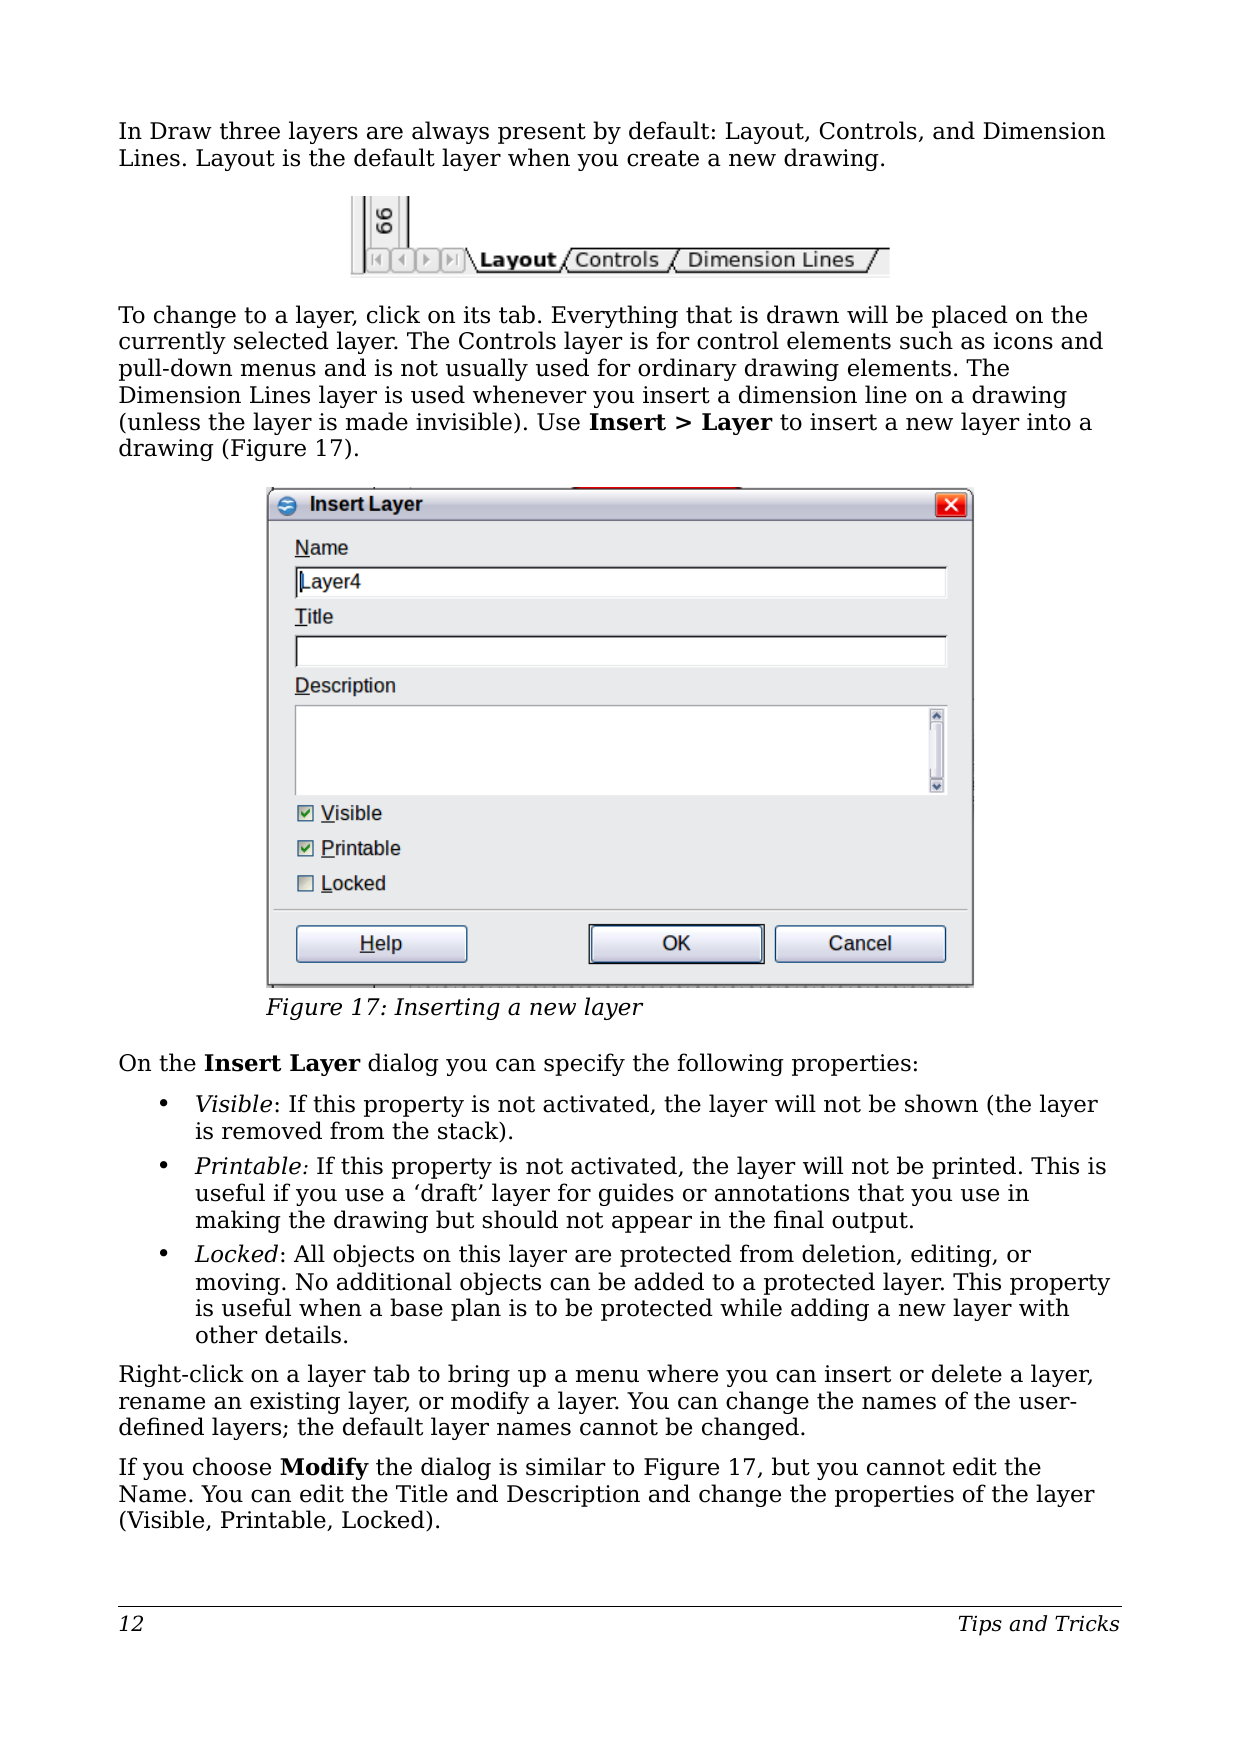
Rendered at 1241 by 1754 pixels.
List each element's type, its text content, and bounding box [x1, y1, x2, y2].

text On the Insert Layer dialog you can specify the following properties: [118, 1049, 1122, 1076]
text To change to a layer, click on its tab. Everything that is drawn will be placed on the currently selected layer. The Controls layer is for control elements such as icons and pull-down menus and is not usually used for ordinary drawing elements. The Dimension Lines layer is used whenever you insert a dimension line on a drawing (unless the layer is made invisible). Use Insert > Layer to insert a new layer into a drawing (Figure 17). [118, 302, 1122, 462]
text In Draw three layers are always present by default: Layout, Controls, and Dimension Lines. Layout is the default layer when you create a new drawing. [118, 118, 1122, 171]
text Right-click on a layer tab to bring up a menu where you can insert or delete a layer, rename an existing layer, or modify a layer. You can change the names of the user-defined layers; the default layer names cannot be changed. [118, 1361, 1122, 1441]
list Locked: All objects on this layer are protected from deletion, editing, or moving. No additional objects can be added to a protected layer. This property is useful when a base plan is to be protected while adding a new layer with other details. [156, 1240, 1122, 1349]
list Visible: If this property is not activated, the layer will not be shown (the layer is removed from the stack). [156, 1089, 1122, 1145]
list Printable: If this property is not activated, the layer will not be printed. This is useful if you use a ‘draft’ layer for guides or annotations that you use in making the drawing but should not appear in the final output. [156, 1151, 1122, 1233]
text Figure 17: Inserting a new layer [266, 994, 974, 1020]
picture [266, 487, 975, 988]
picture [350, 196, 890, 278]
text If you choose Modify the dialog is similar to Figure 17, but you cannot edit the Name. You can edit the Title and Description and change the properties of the layer (Visible, Printable, Locked). [118, 1454, 1122, 1534]
